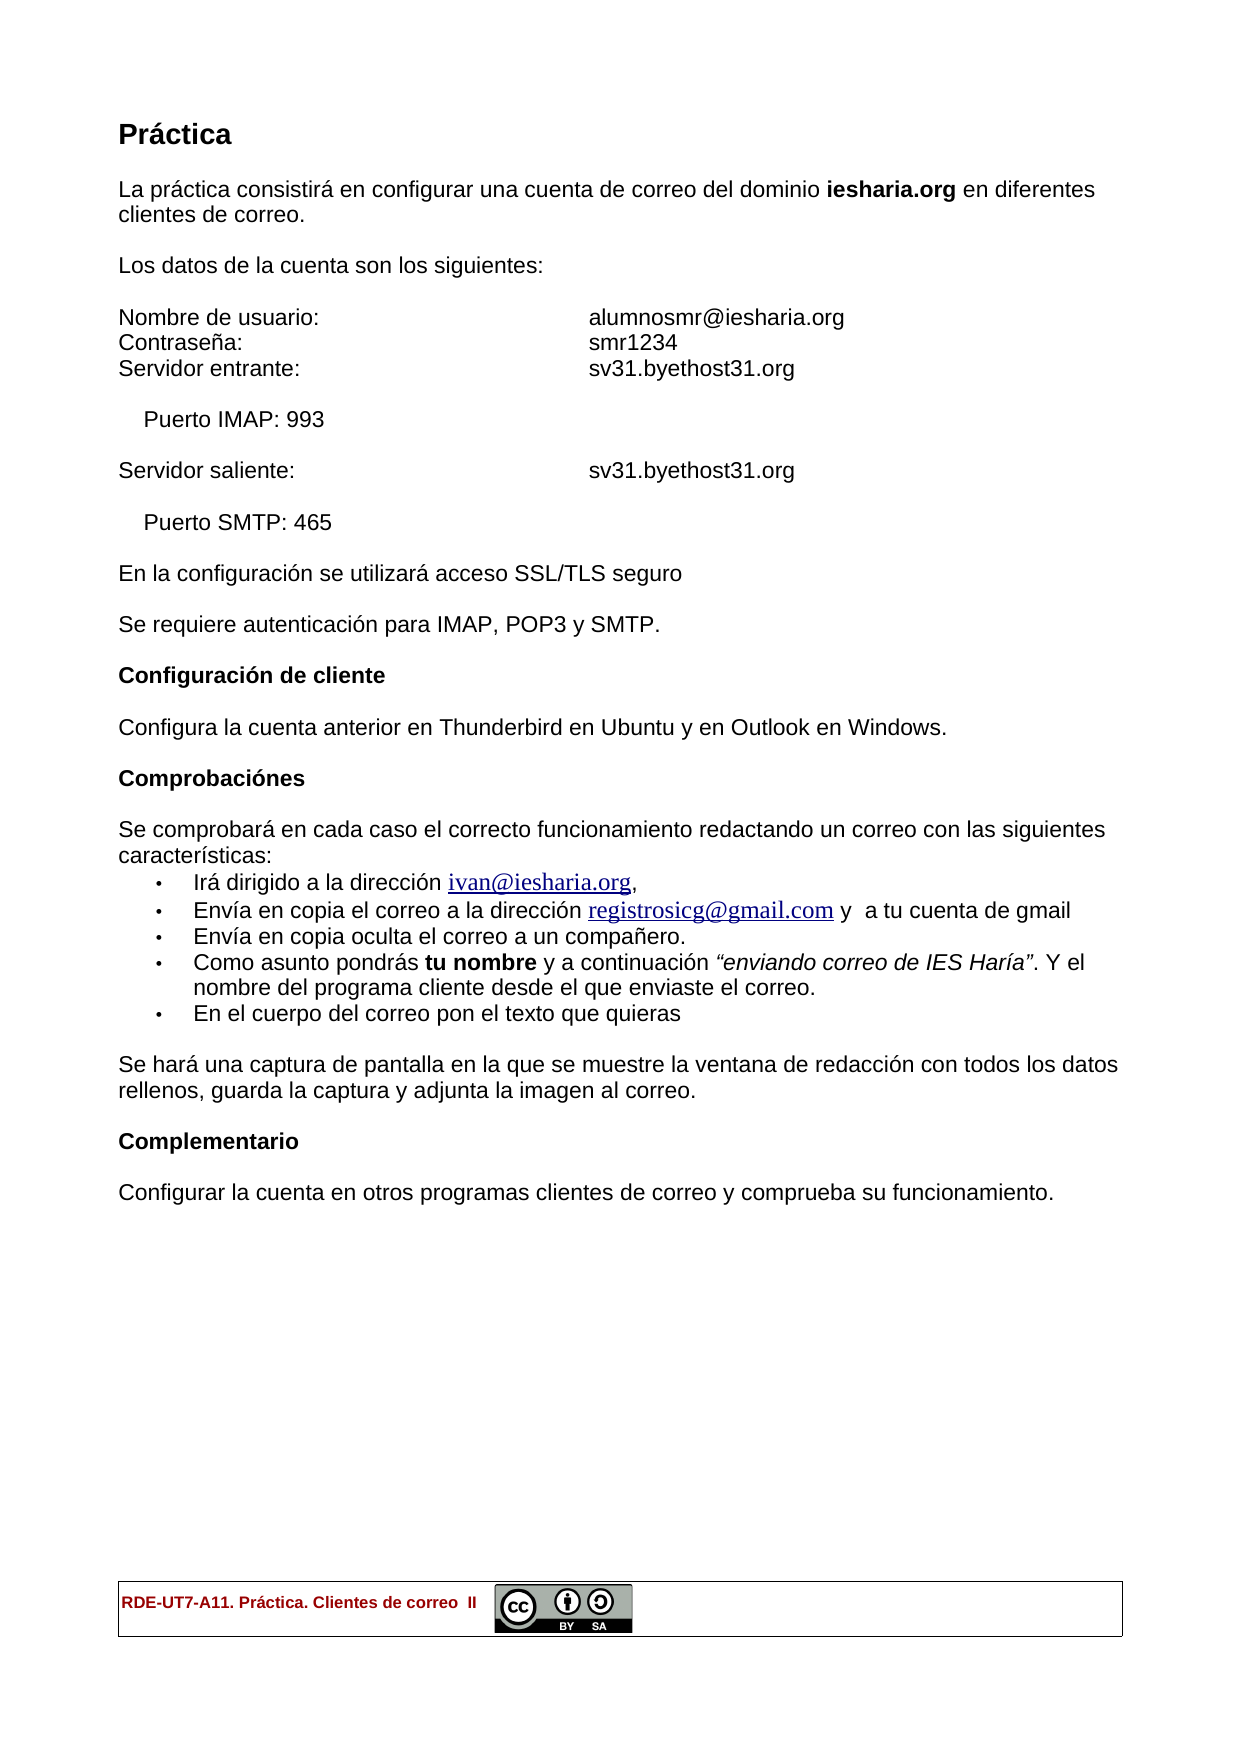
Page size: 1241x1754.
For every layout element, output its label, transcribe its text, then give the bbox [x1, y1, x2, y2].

text Puerto SMTP: 465 [118, 509, 1122, 535]
list Irá dirigido a la dirección ivan@iesharia.org, [156, 868, 1122, 896]
text Comprobaciónes [118, 766, 1122, 791]
subtitle Práctica [118, 118, 1122, 151]
text Configurar la cuenta en otros programas clientes de correo y comprueba su funcionamiento. [118, 1180, 1122, 1206]
text Nombre de usuario: alumnosmr@iesharia.org [118, 304, 1122, 330]
picture [494, 1584, 633, 1633]
text Se hará una captura de pantalla en la que se muestre la ventana de redacción con todos los datos rellenos, guarda la captura y adjunta la imagen al correo. [118, 1052, 1122, 1103]
text Servidor saliente: sv31.byethost31.org [118, 458, 1122, 484]
text Configura la cuenta anterior en Thunderbird en Ubuntu y en Outlook en Windows. [118, 714, 1122, 740]
text Puerto IMAP: 993 [118, 407, 1122, 433]
text Configuración de cliente [118, 663, 1122, 689]
text Complementario [118, 1129, 1122, 1154]
list Envía en copia el correo a la dirección registrosicg@gmail.com y a tu cuenta de gmail [156, 896, 1122, 924]
text Servidor entrante: sv31.byethost31.org [118, 356, 1122, 381]
list Envía en copia oculta el correo a un compañero. [156, 924, 1122, 949]
text Se comprobará en cada caso el correcto funcionamiento redactando un correo con las siguientes características: [118, 817, 1122, 868]
text Contraseña: smr1234 [118, 330, 1122, 356]
text Los datos de la cuenta son los siguientes: [118, 253, 1122, 279]
list En el cuerpo del correo pon el texto que quieras [156, 1001, 1122, 1026]
text La práctica consistirá en configurar una cuenta de correo del dominio iesharia.org en diferentes clientes de correo. [118, 176, 1122, 228]
text En la configuración se utilizará acceso SSL/TLS seguro [118, 561, 1122, 586]
list Como asunto pondrás tu nombre y a continuación “enviando correo de IES Haría”. Y el nombre del programa cliente desde el que enviaste el correo. [156, 949, 1122, 1001]
text Se requiere autenticación para IMAP, POP3 y SMTP. [118, 612, 1122, 638]
